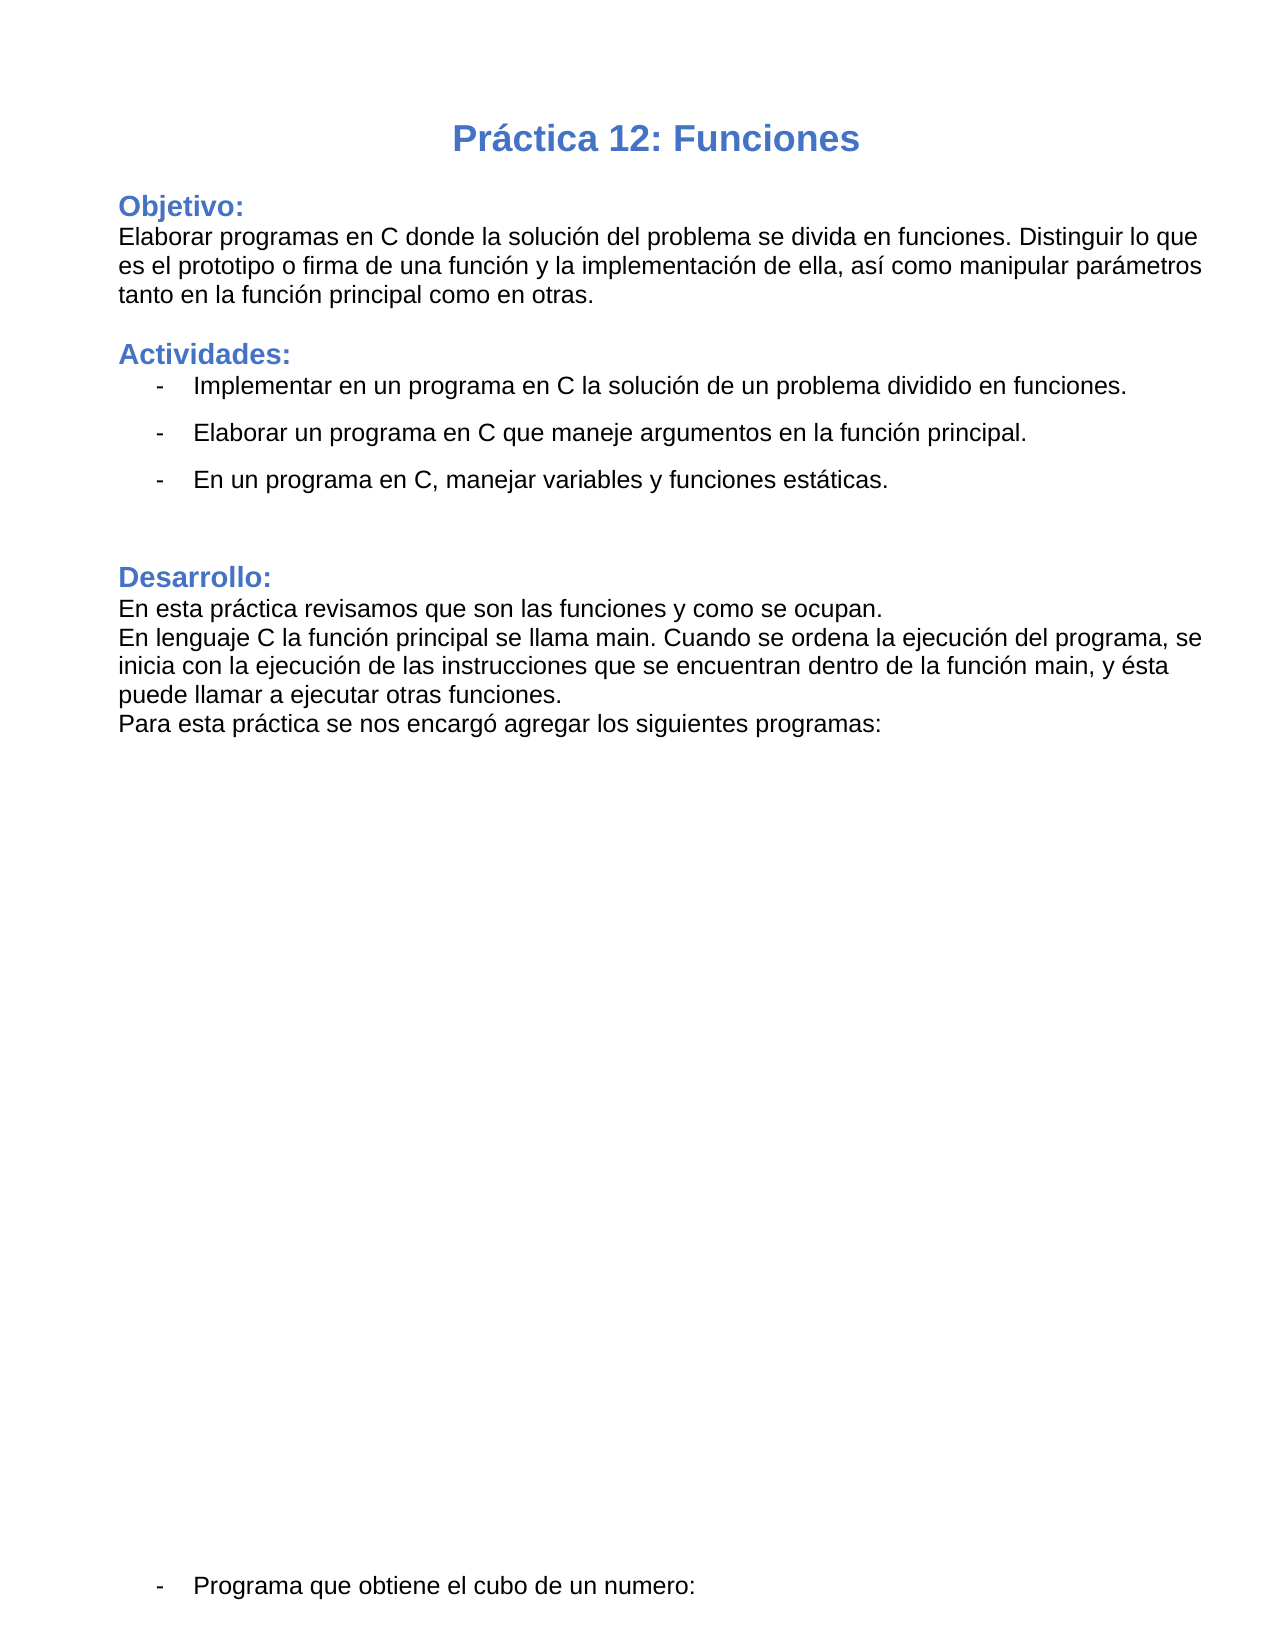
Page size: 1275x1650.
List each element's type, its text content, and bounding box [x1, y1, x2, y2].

list Implementar en un programa en C la solución de un problema dividido en funciones. [156, 371, 1205, 399]
list Elaborar un programa en C que maneje argumentos en la función principal. [156, 418, 1205, 447]
text Práctica 12: Funciones [118, 117, 1205, 160]
text Elaborar programas en C donde la solución del problema se divida en funciones. Distinguir lo que es el prototipo o firma de una función y la implementación de ella, así como manipular parámetros tanto en la función principal como en otras. [118, 222, 1205, 308]
text Actividades: [118, 337, 1205, 371]
text Objetivo: [118, 188, 1205, 222]
list En un programa en C, manejar variables y funciones estáticas. [156, 465, 1205, 494]
text Desarrollo: [118, 560, 1205, 594]
text En esta práctica revisamos que son las funciones y como se ocupan. [118, 594, 1205, 622]
text En lenguaje C la función principal se llama main. Cuando se ordena la ejecución del programa, se inicia con la ejecución de las instrucciones que se encuentran dentro de la función main, y ésta puede llamar a ejecutar otras funciones. [118, 622, 1205, 709]
text Para esta práctica se nos encargó agregar los siguientes programas: [118, 709, 1205, 737]
list Programa que obtiene el cubo de un numero: [156, 1571, 1205, 1600]
